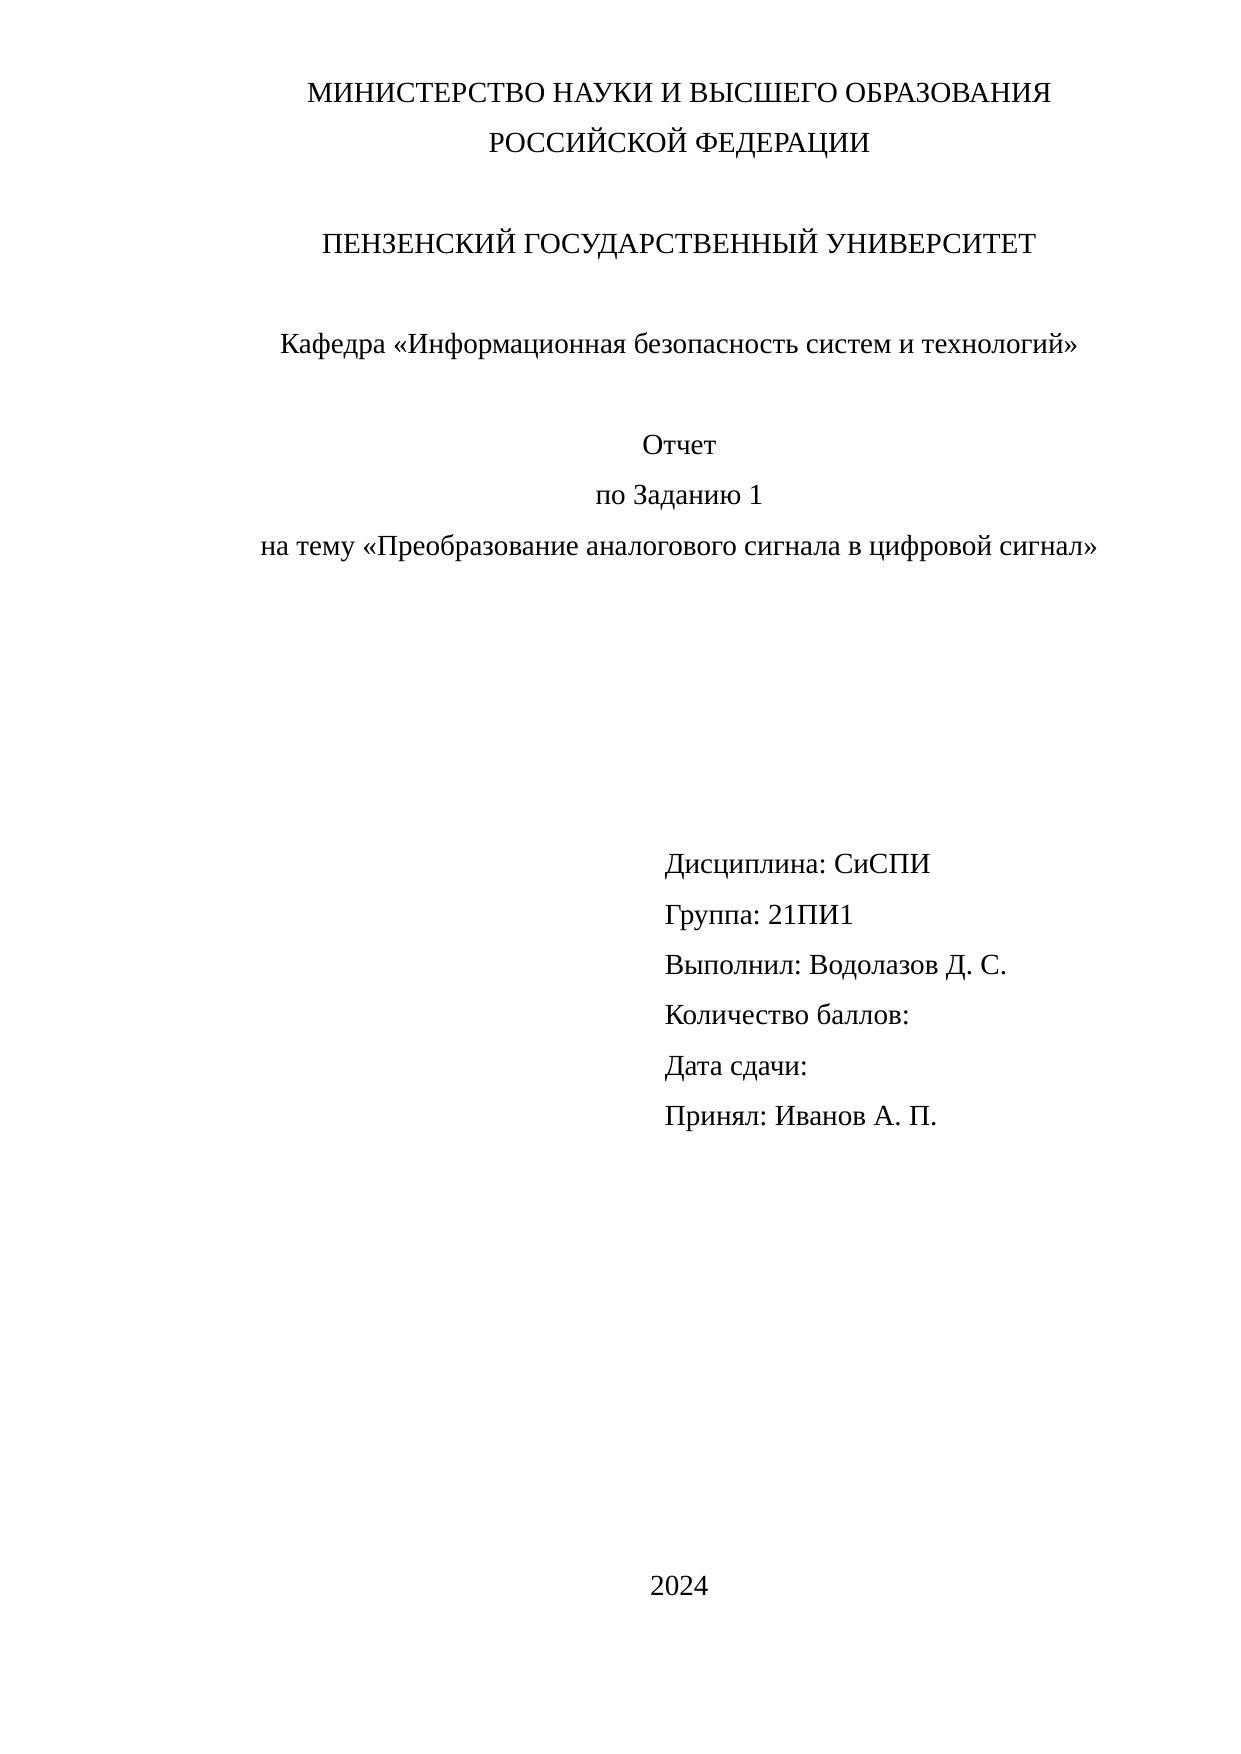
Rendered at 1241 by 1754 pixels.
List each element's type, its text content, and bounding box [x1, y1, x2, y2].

text Принял: Иванов А. П. [591, 1098, 1181, 1132]
text Дата сдачи: [591, 1048, 1181, 1081]
text МИНИСТЕРСТВО НАУКИ И ВЫСШЕГО ОБРАЗОВАНИЯ [177, 75, 1181, 108]
text по Заданию 1 [177, 477, 1181, 511]
text ПЕНЗЕНСКИЙ ГОСУДАРСТВЕННЫЙ УНИВЕРСИТЕТ [177, 226, 1181, 259]
text Дисциплина: СиСПИ [591, 846, 1181, 880]
text Кафедра «Информационная безопасность систем и технологий» [177, 327, 1181, 360]
text Количество баллов: [591, 997, 1181, 1031]
text РОССИЙСКОЙ ФЕДЕРАЦИИ [177, 125, 1181, 159]
text Группа: 21ПИ1 [591, 897, 1181, 930]
text Отчет [177, 427, 1181, 461]
text Выполнил: Водолазов Д. С. [591, 947, 1181, 981]
text на тему «Преобразование аналогового сигнала в цифровой сигнал» [177, 528, 1181, 561]
text 2024 [177, 1568, 1181, 1601]
